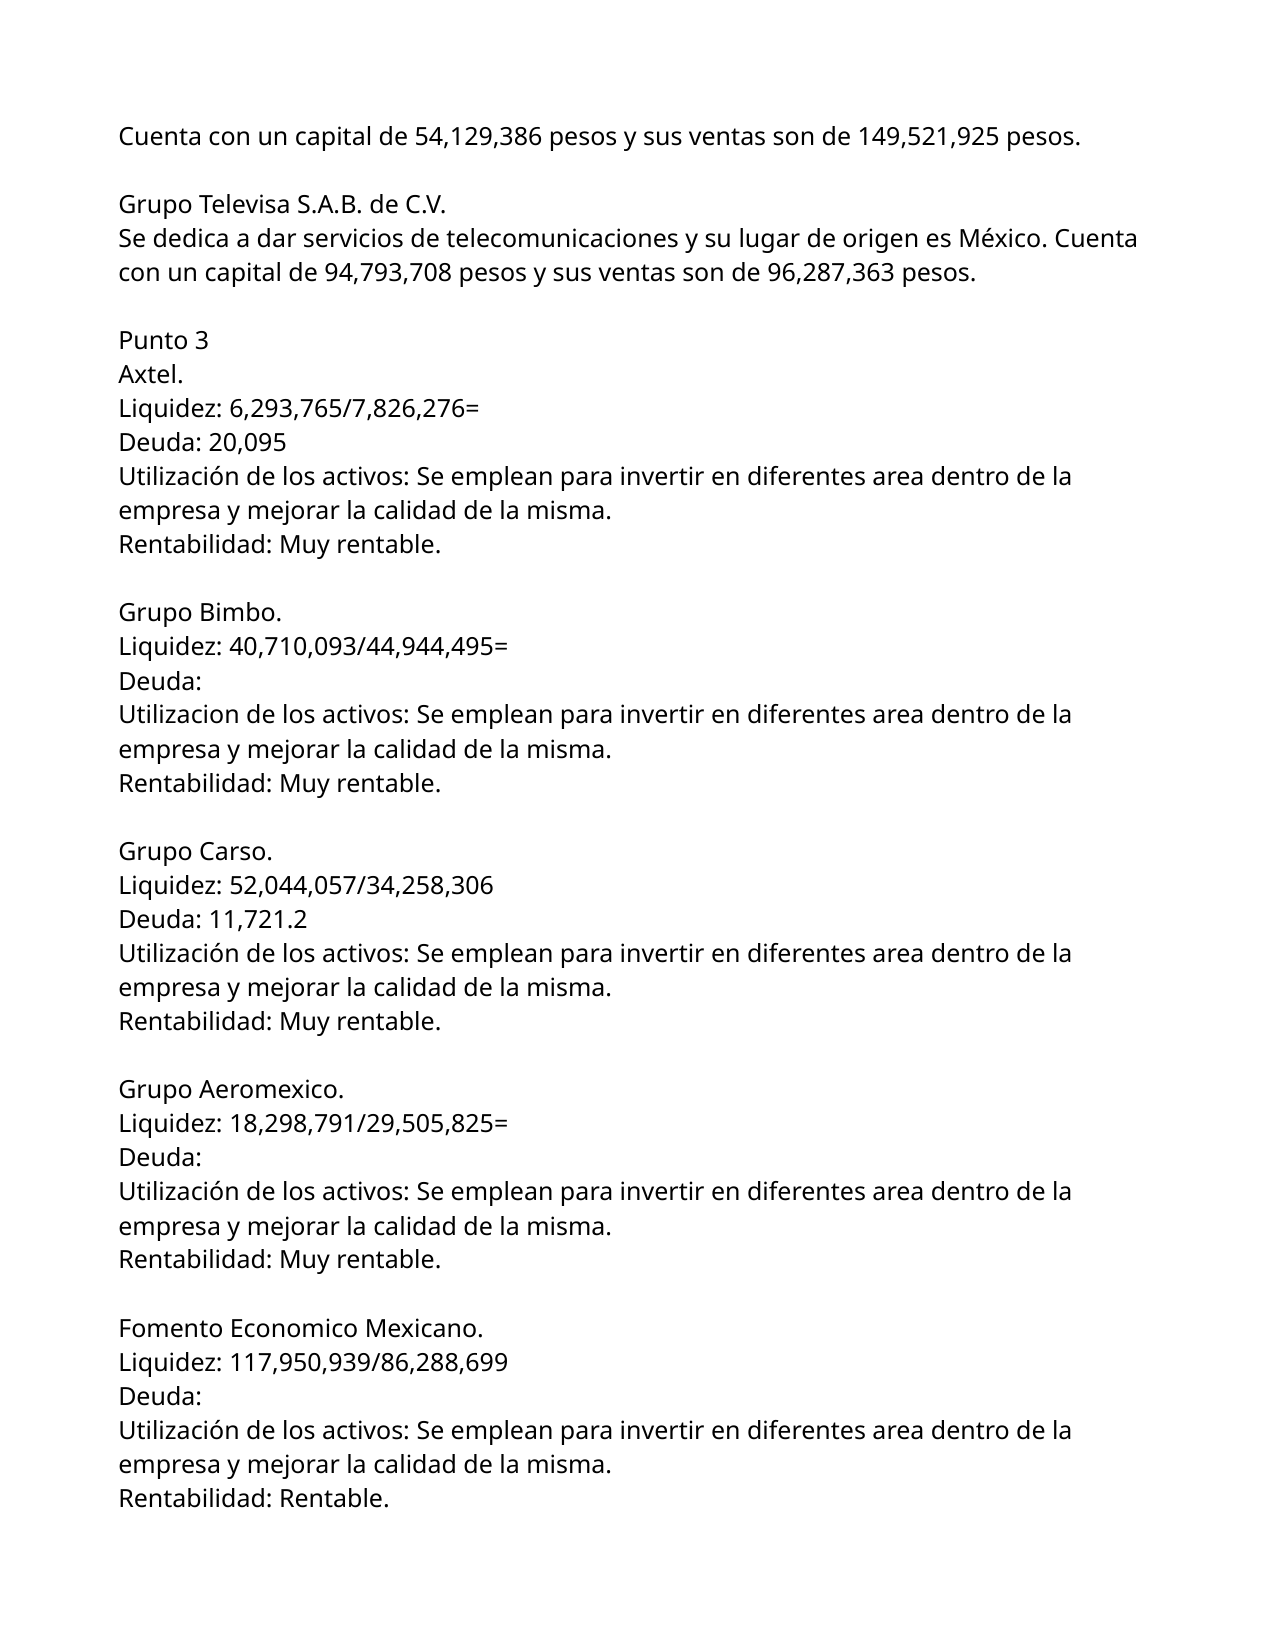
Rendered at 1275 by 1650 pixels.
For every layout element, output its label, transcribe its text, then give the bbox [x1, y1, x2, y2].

text Fomento Economico Mexicano. [118, 1310, 1157, 1344]
text Grupo Bimbo. [118, 595, 1157, 629]
text Grupo Carso. [118, 833, 1157, 867]
text Utilizacion de los activos: Se emplean para invertir en diferentes area dentro de la empresa y mejorar la calidad de la misma. [118, 697, 1157, 765]
text Liquidez: 18,298,791/29,505,825= [118, 1106, 1157, 1140]
text Deuda: 20,095 [118, 425, 1157, 459]
text Punto 3 [118, 322, 1157, 357]
text Deuda: [118, 663, 1157, 697]
text Deuda: 11,721.2 [118, 902, 1157, 936]
text Utilización de los activos: Se emplean para invertir en diferentes area dentro de la empresa y mejorar la calidad de la misma. [118, 936, 1157, 1004]
text Se dedica a dar servicios de telecomunicaciones y su lugar de origen es México. Cuenta con un capital de 94,793,708 pesos y sus ventas son de 96,287,363 pesos. [118, 220, 1157, 288]
text Liquidez: 6,293,765/7,826,276= [118, 391, 1157, 425]
text Grupo Aeromexico. [118, 1072, 1157, 1106]
text Rentabilidad: Muy rentable. [118, 1004, 1157, 1038]
text Cuenta con un capital de 54,129,386 pesos y sus ventas son de 149,521,925 pesos. [118, 118, 1157, 152]
text Deuda: [118, 1140, 1157, 1174]
text Liquidez: 40,710,093/44,944,495= [118, 629, 1157, 663]
text Rentabilidad: Muy rentable. [118, 765, 1157, 799]
text Liquidez: 117,950,939/86,288,699 [118, 1344, 1157, 1378]
text Axtel. [118, 357, 1157, 391]
text Grupo Televisa S.A.B. de C.V. [118, 186, 1157, 220]
text Rentabilidad: Muy rentable. [118, 527, 1157, 561]
text Deuda: [118, 1378, 1157, 1412]
text Rentabilidad: Rentable. [118, 1481, 1157, 1515]
text Utilización de los activos: Se emplean para invertir en diferentes area dentro de la empresa y mejorar la calidad de la misma. [118, 1412, 1157, 1481]
text Utilización de los activos: Se emplean para invertir en diferentes area dentro de la empresa y mejorar la calidad de la misma. [118, 459, 1157, 527]
text Utilización de los activos: Se emplean para invertir en diferentes area dentro de la empresa y mejorar la calidad de la misma. [118, 1174, 1157, 1242]
text Rentabilidad: Muy rentable. [118, 1242, 1157, 1276]
text Liquidez: 52,044,057/34,258,306 [118, 867, 1157, 902]
